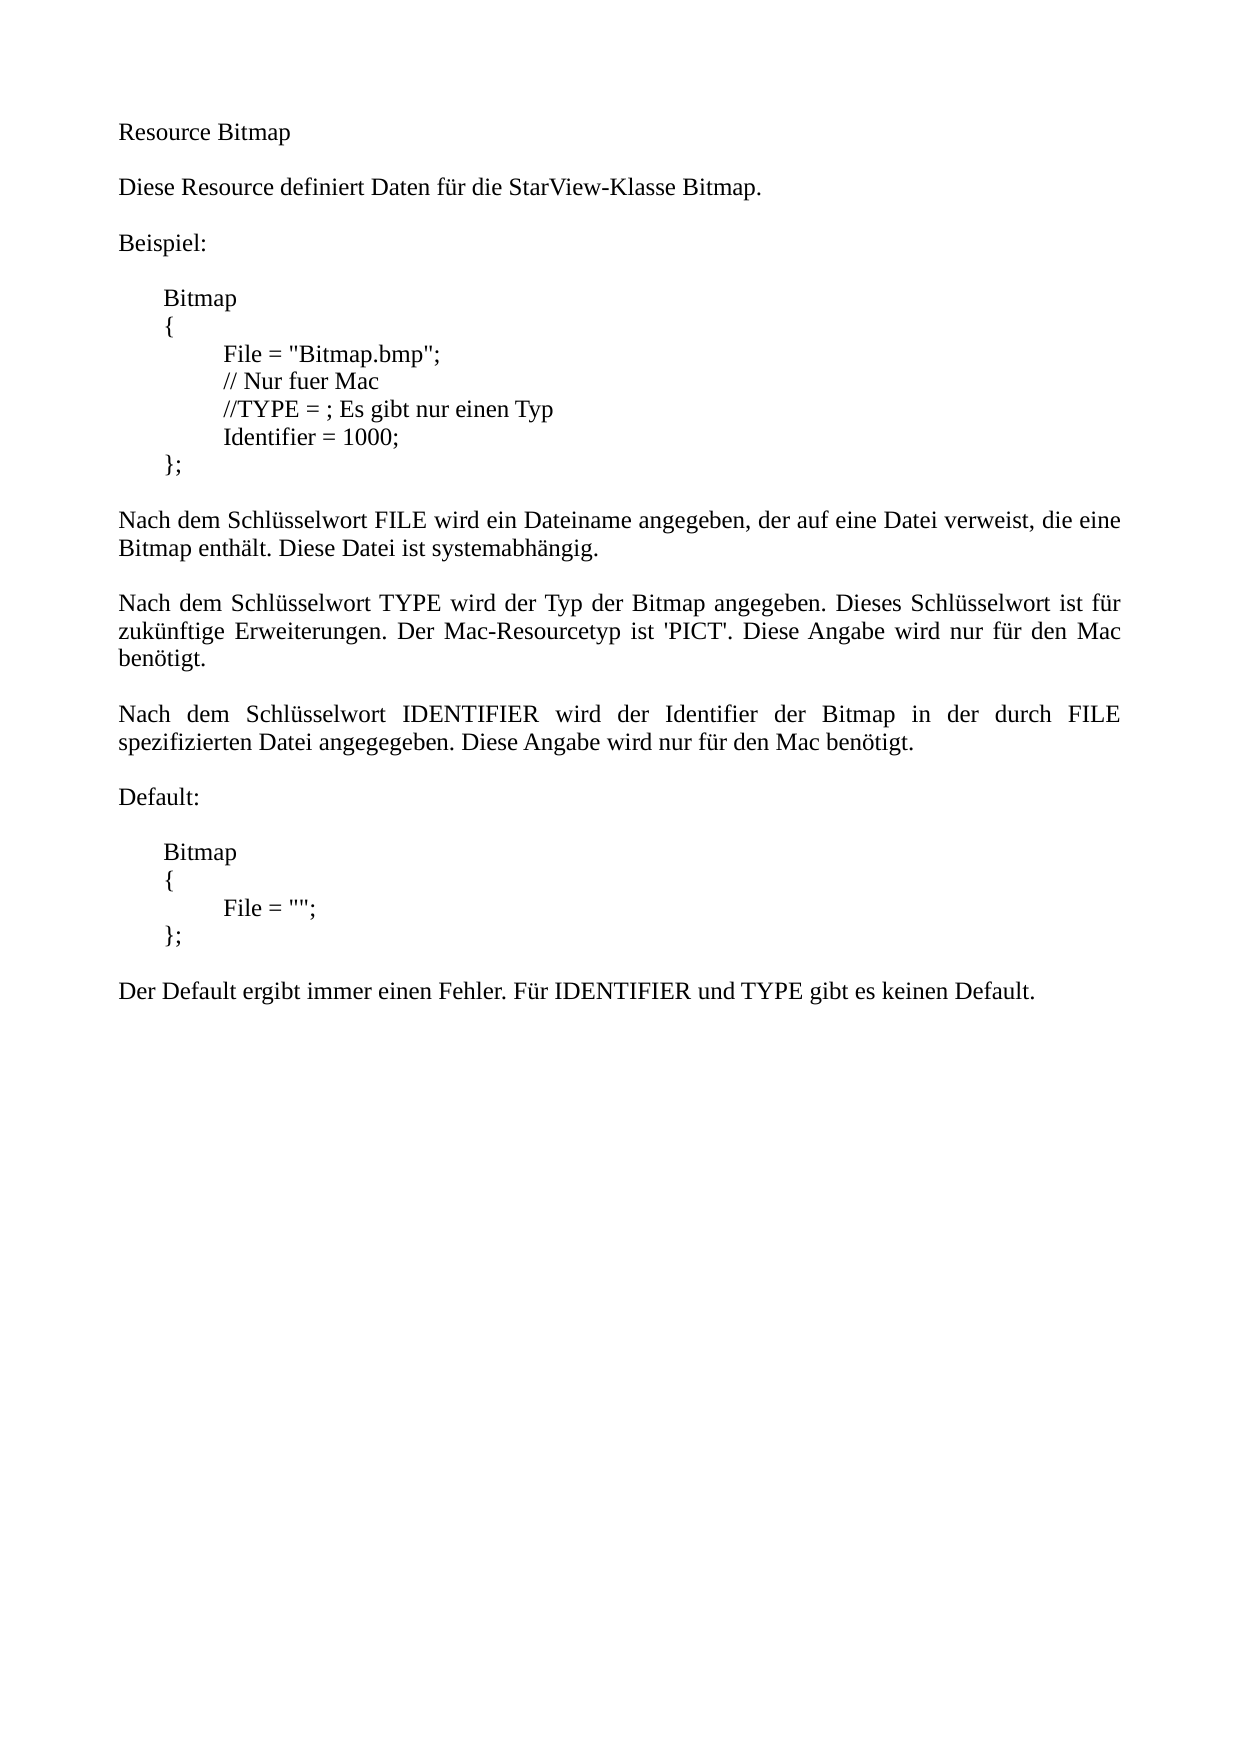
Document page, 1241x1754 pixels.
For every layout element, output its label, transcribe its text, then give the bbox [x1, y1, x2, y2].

text Nach dem Schlüsselwort TYPE wird der Typ der Bitmap angegeben. Dieses Schlüsselwort ist für zukünftige Erweiterungen. Der Mac-Resourcetyp ist 'PICT'. Diese Angabe wird nur für den Mac benötigt. [118, 589, 1122, 672]
list }; [118, 922, 1122, 949]
list Identifier = 1000; [118, 423, 1122, 451]
list }; [118, 451, 1122, 478]
list Bitmap [118, 838, 1122, 866]
text Der Default ergibt immer einen Fehler. Für IDENTIFIER und TYPE gibt es keinen Default. [118, 977, 1122, 1005]
list { [118, 312, 1122, 340]
list // Nur fuer Mac [118, 367, 1122, 395]
list { [118, 866, 1122, 894]
text Beispiel: [118, 229, 1122, 257]
list File = ""; [118, 894, 1122, 922]
list File = "Bitmap.bmp"; [118, 340, 1122, 367]
text Diese Resource definiert Daten für die StarView-Klasse Bitmap. [118, 173, 1122, 201]
list Bitmap [118, 284, 1122, 312]
text Nach dem Schlüsselwort FILE wird ein Dateiname angegeben, der auf eine Datei verweist, die eine Bitmap enthält. Diese Datei ist systemabhängig. [118, 506, 1122, 561]
text Nach dem Schlüsselwort IDENTIFIER wird der Identifier der Bitmap in der durch FILE spezifizierten Datei angegegeben. Diese Angabe wird nur für den Mac benötigt. [118, 700, 1122, 755]
list //TYPE = ; Es gibt nur einen Typ [118, 395, 1122, 423]
text Default: [118, 783, 1122, 811]
text Resource Bitmap [118, 118, 1122, 146]
